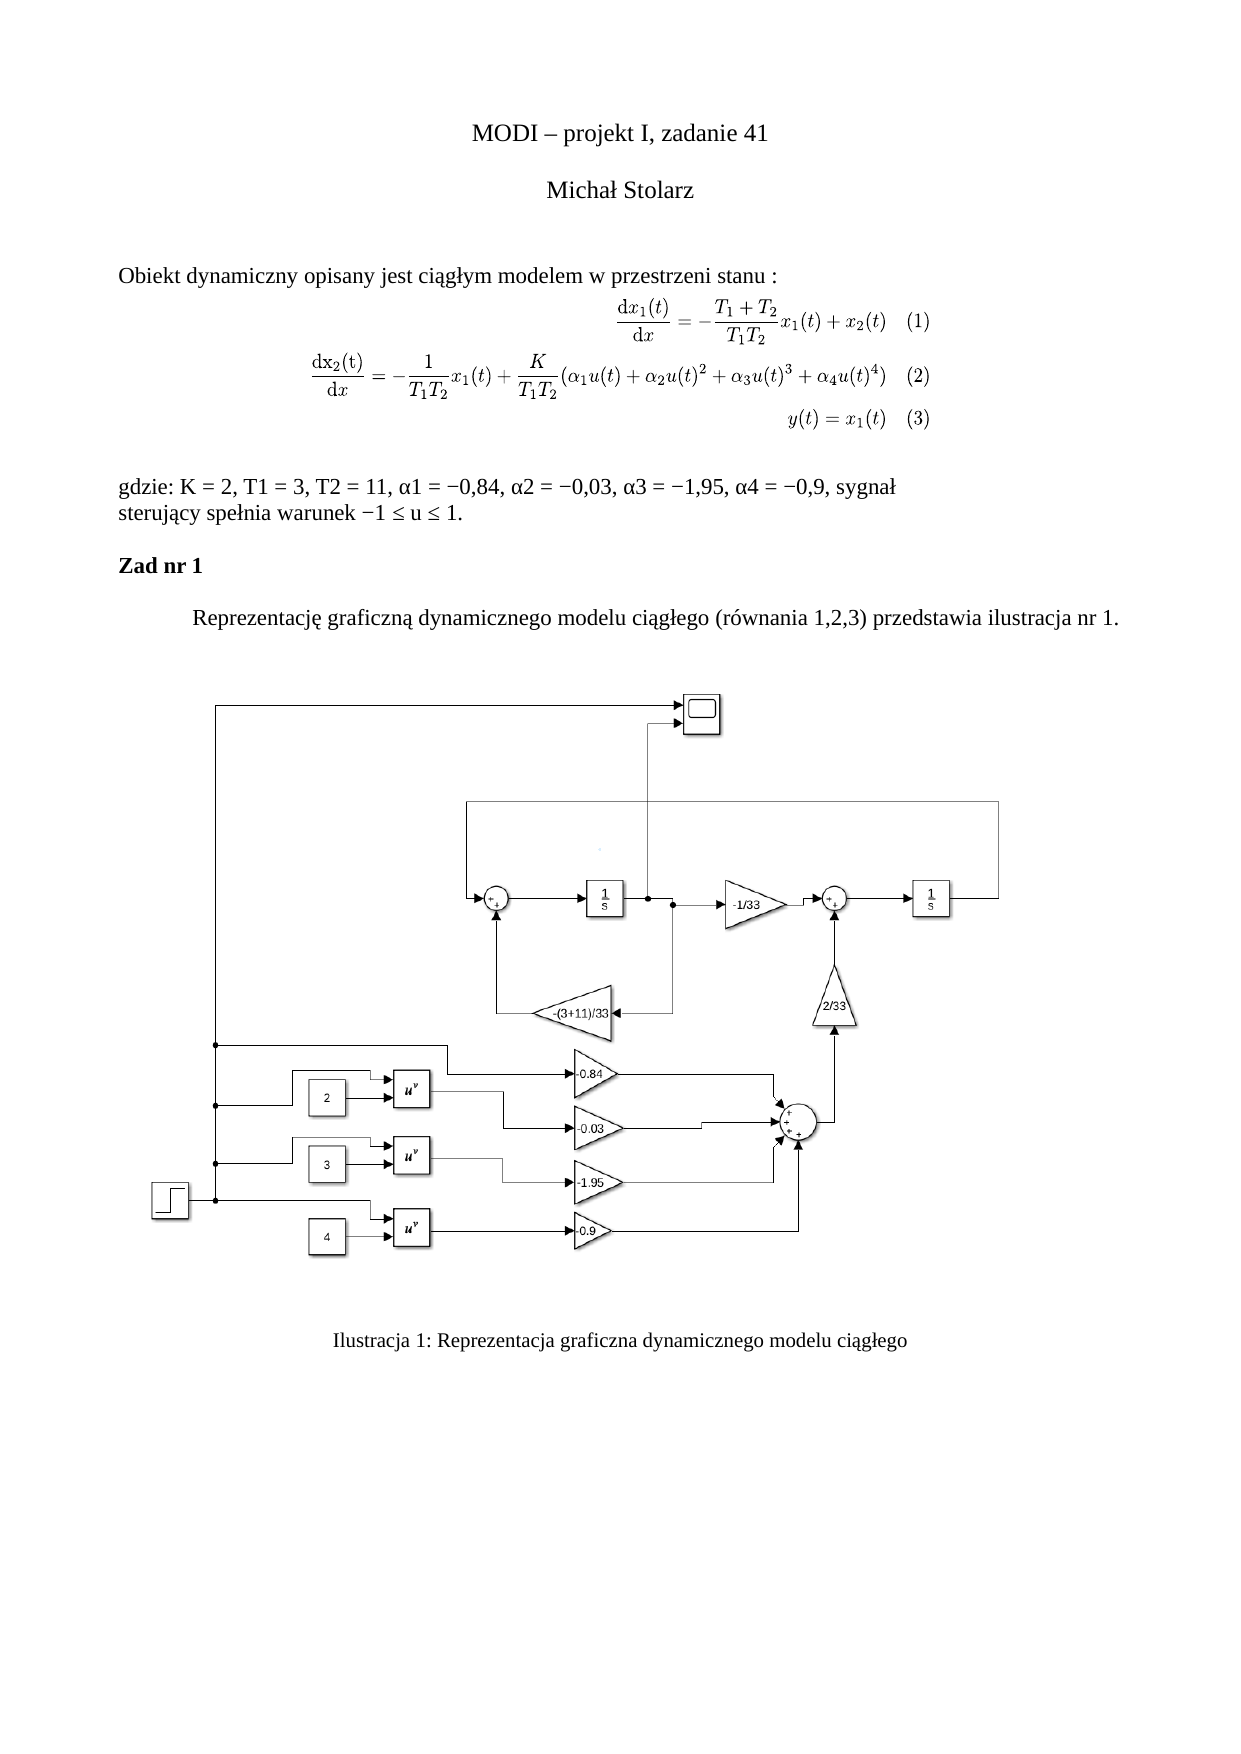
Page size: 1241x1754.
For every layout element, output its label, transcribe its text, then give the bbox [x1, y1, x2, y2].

text gdzie: K = 2, T1 = 3, T2 = 11, α1 = −0,84, α2 = −0,03, α3 = −1,95, α4 = −0,9, sygnał [118, 473, 1122, 499]
text sterujący spełnia warunek −1 ≤ u ≤ 1. [118, 499, 1122, 525]
text Michał Stolarz [118, 176, 1122, 204]
text Ilustracja 1: Reprezentacja graficzna dynamicznego modelu ciągłego [118, 1328, 1122, 1352]
text Reprezentację graficzną dynamicznego modelu ciągłego (równania 1,2,3) przedstawia ilustracja nr 1. [118, 604, 1122, 631]
text MODI – projekt I, zadanie 41 [118, 118, 1122, 147]
text Zad nr 1 [118, 552, 1122, 578]
picture [118, 662, 1123, 1328]
text Obiekt dynamiczny opisany jest ciągłym modelem w przestrzeni stanu : [118, 262, 1122, 288]
